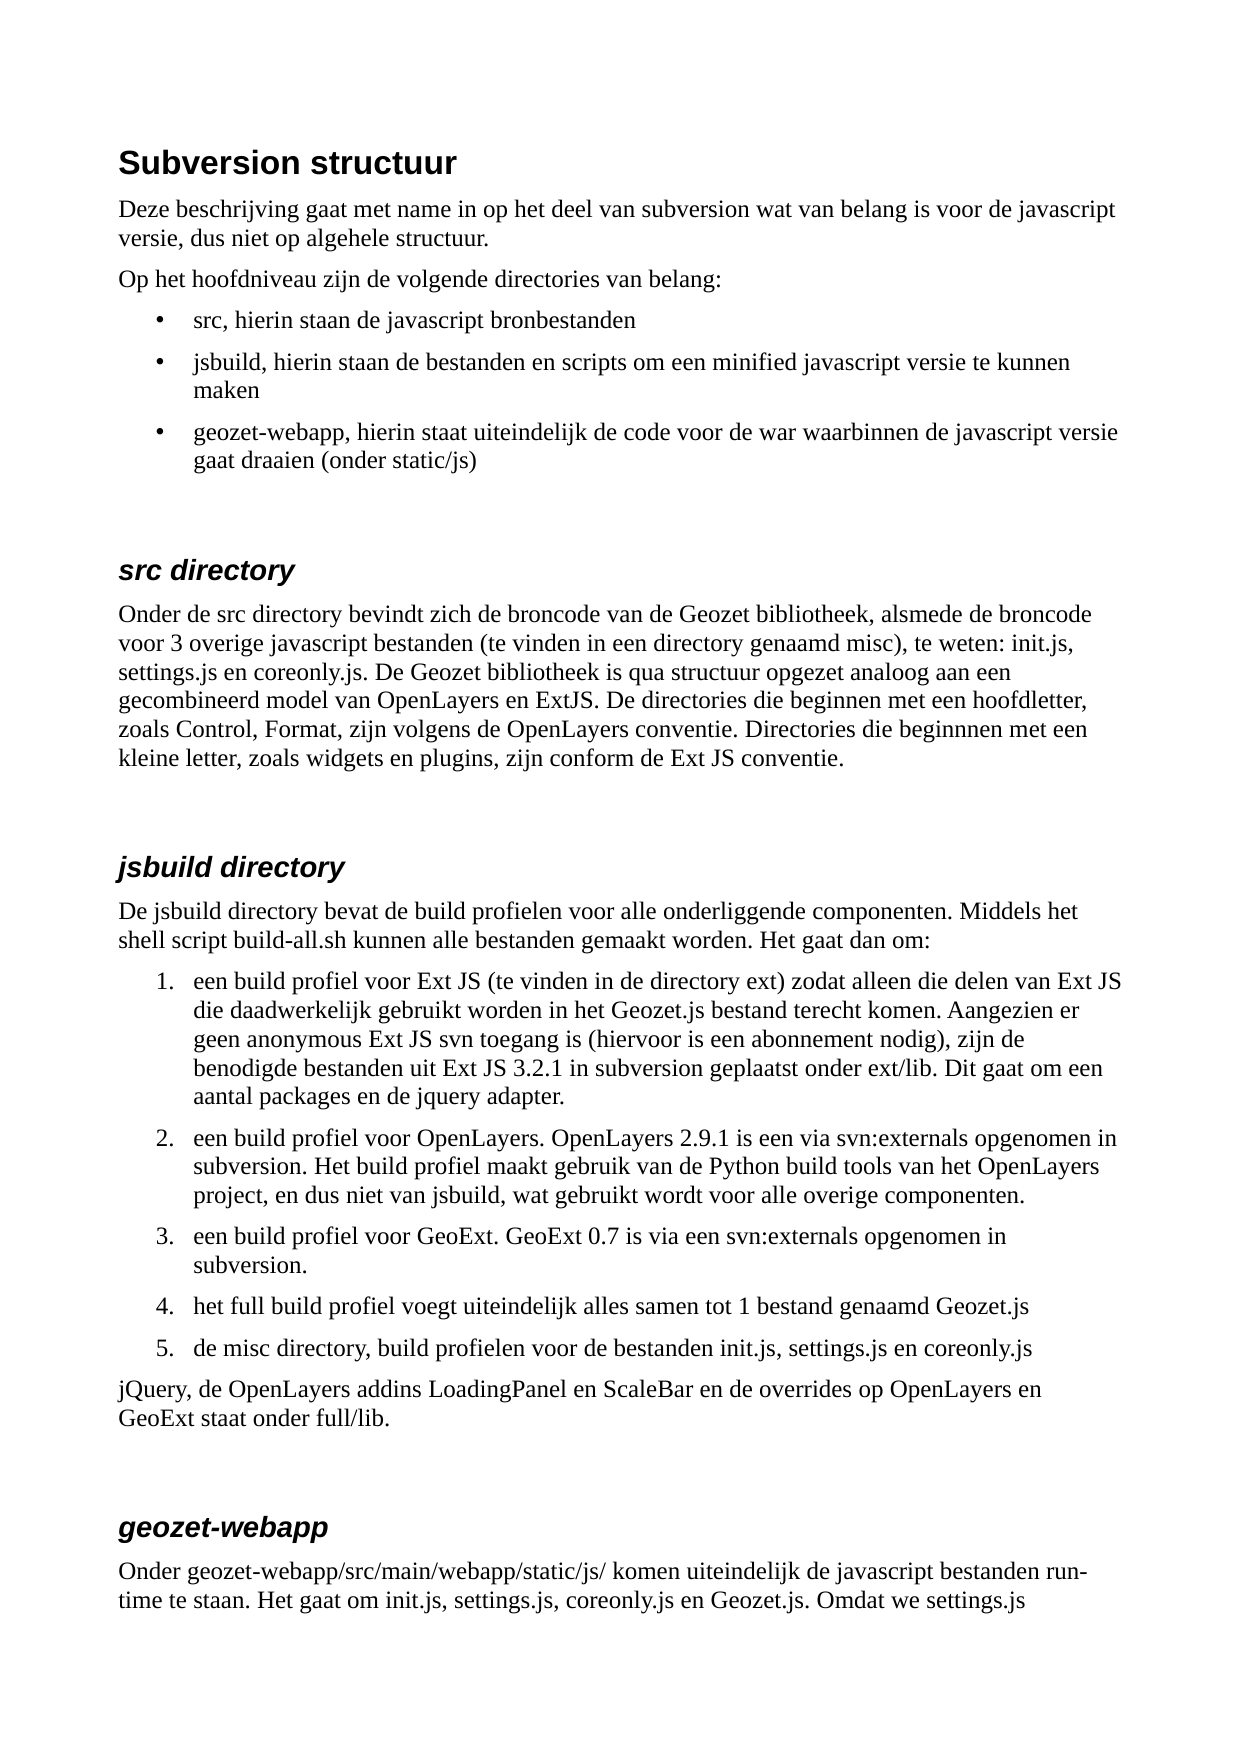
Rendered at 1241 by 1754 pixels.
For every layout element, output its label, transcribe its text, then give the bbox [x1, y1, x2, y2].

list een build profiel voor Ext JS (te vinden in de directory ext) zodat alleen die delen van Ext JS die daadwerkelijk gebruikt worden in het Geozet.js bestand terecht komen. Aangezien er geen anonymous Ext JS svn toegang is (hiervoor is een abonnement nodig), zijn de benodigde bestanden uit Ext JS 3.2.1 in subversion geplaatst onder ext/lib. Dit gaat om een aantal packages en de jquery adapter. [156, 966, 1122, 1110]
subtitle Subversion structuur [118, 143, 1122, 182]
text Deze beschrijving gaat met name in op het deel van subversion wat van belang is voor de javascript versie, dus niet op algehele structuur. [118, 194, 1122, 252]
list geozet-webapp, hierin staat uiteindelijk de code voor de war waarbinnen de javascript versie gaat draaien (onder static/js) [156, 417, 1122, 474]
text Onder de src directory bevindt zich de broncode van de Geozet bibliotheek, alsmede de broncode voor 3 overige javascript bestanden (te vinden in een directory genaamd misc), te weten: init.js, settings.js en coreonly.js. De Geozet bibliotheek is qua structuur opgezet analoog aan een gecombineerd model van OpenLayers en ExtJS. De directories die beginnen met een hoofdletter, zoals Control, Format, zijn volgens de OpenLayers conventie. Directories die beginnnen met een kleine letter, zoals widgets en plugins, zijn conform de Ext JS conventie. [118, 599, 1122, 772]
text Onder geozet-webapp/src/main/webapp/static/js/ komen uiteindelijk de javascript bestanden run-time te staan. Het gaat om init.js, settings.js, coreonly.js en Geozet.js. Omdat we settings.js [118, 1556, 1122, 1614]
list jsbuild, hierin staan de bestanden en scripts om een minified javascript versie te kunnen maken [156, 347, 1122, 404]
list src, hierin staan de javascript bronbestanden [156, 306, 1122, 334]
list het full build profiel voegt uiteindelijk alles samen tot 1 bestand genaamd Geozet.js [156, 1291, 1122, 1320]
list een build profiel voor GeoExt. GeoExt 0.7 is via een svn:externals opgenomen in subversion. [156, 1221, 1122, 1279]
subtitle src directory [118, 553, 1122, 587]
subtitle geozet-webapp [118, 1510, 1122, 1544]
text Op het hoofdniveau zijn de volgende directories van belang: [118, 264, 1122, 293]
text De jsbuild directory bevat de build profielen voor alle onderliggende componenten. Middels het shell script build-all.sh kunnen alle bestanden gemaakt worden. Het gaat dan om: [118, 896, 1122, 954]
list een build profiel voor OpenLayers. OpenLayers 2.9.1 is een via svn:externals opgenomen in subversion. Het build profiel maakt gebruik van de Python build tools van het OpenLayers project, en dus niet van jsbuild, wat gebruikt wordt voor alle overige componenten. [156, 1123, 1122, 1209]
subtitle jsbuild directory [118, 850, 1122, 884]
text jQuery, de OpenLayers addins LoadingPanel en ScaleBar en de overrides op OpenLayers en GeoExt staat onder full/lib. [118, 1374, 1122, 1431]
list de misc directory, build profielen voor de bestanden init.js, settings.js en coreonly.js [156, 1333, 1122, 1361]
